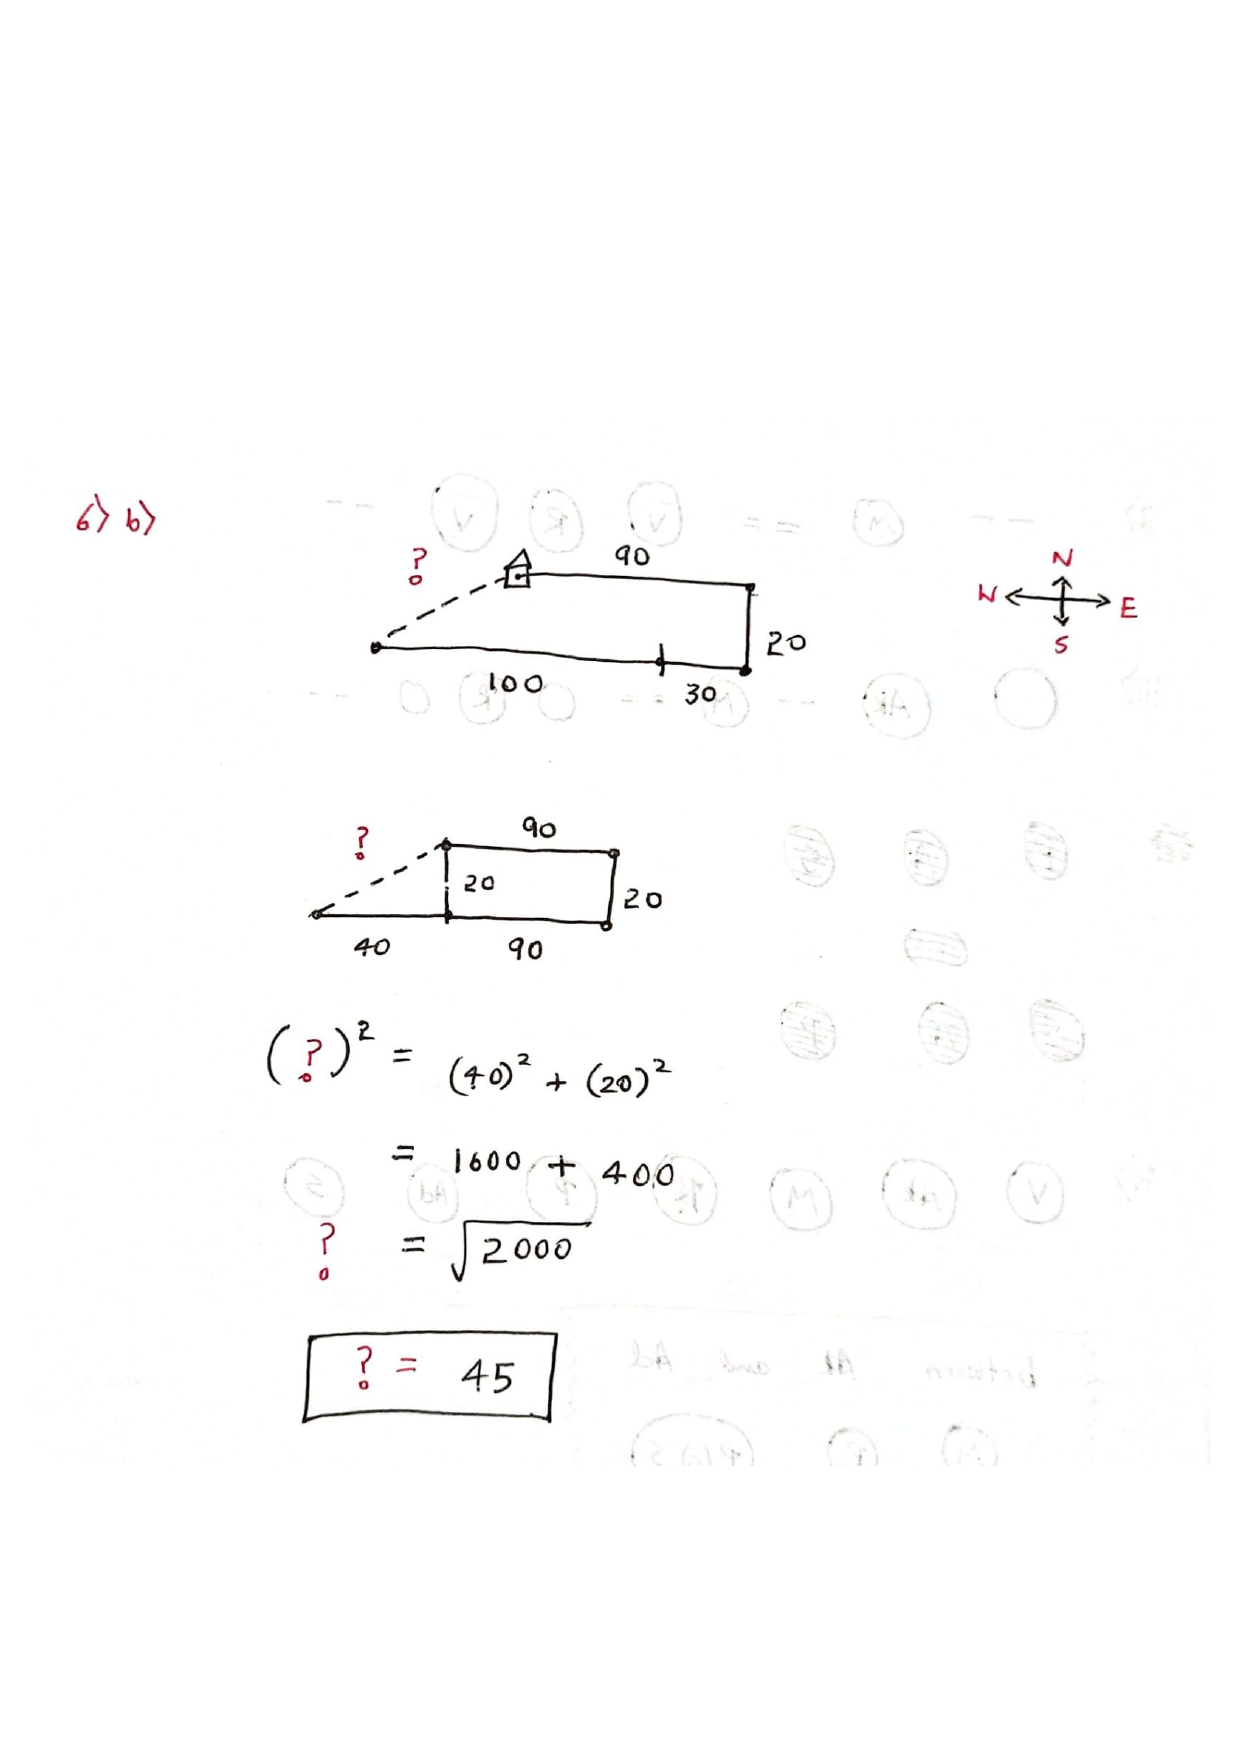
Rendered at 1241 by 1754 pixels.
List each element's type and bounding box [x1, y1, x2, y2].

picture [30, 417, 1211, 1466]
